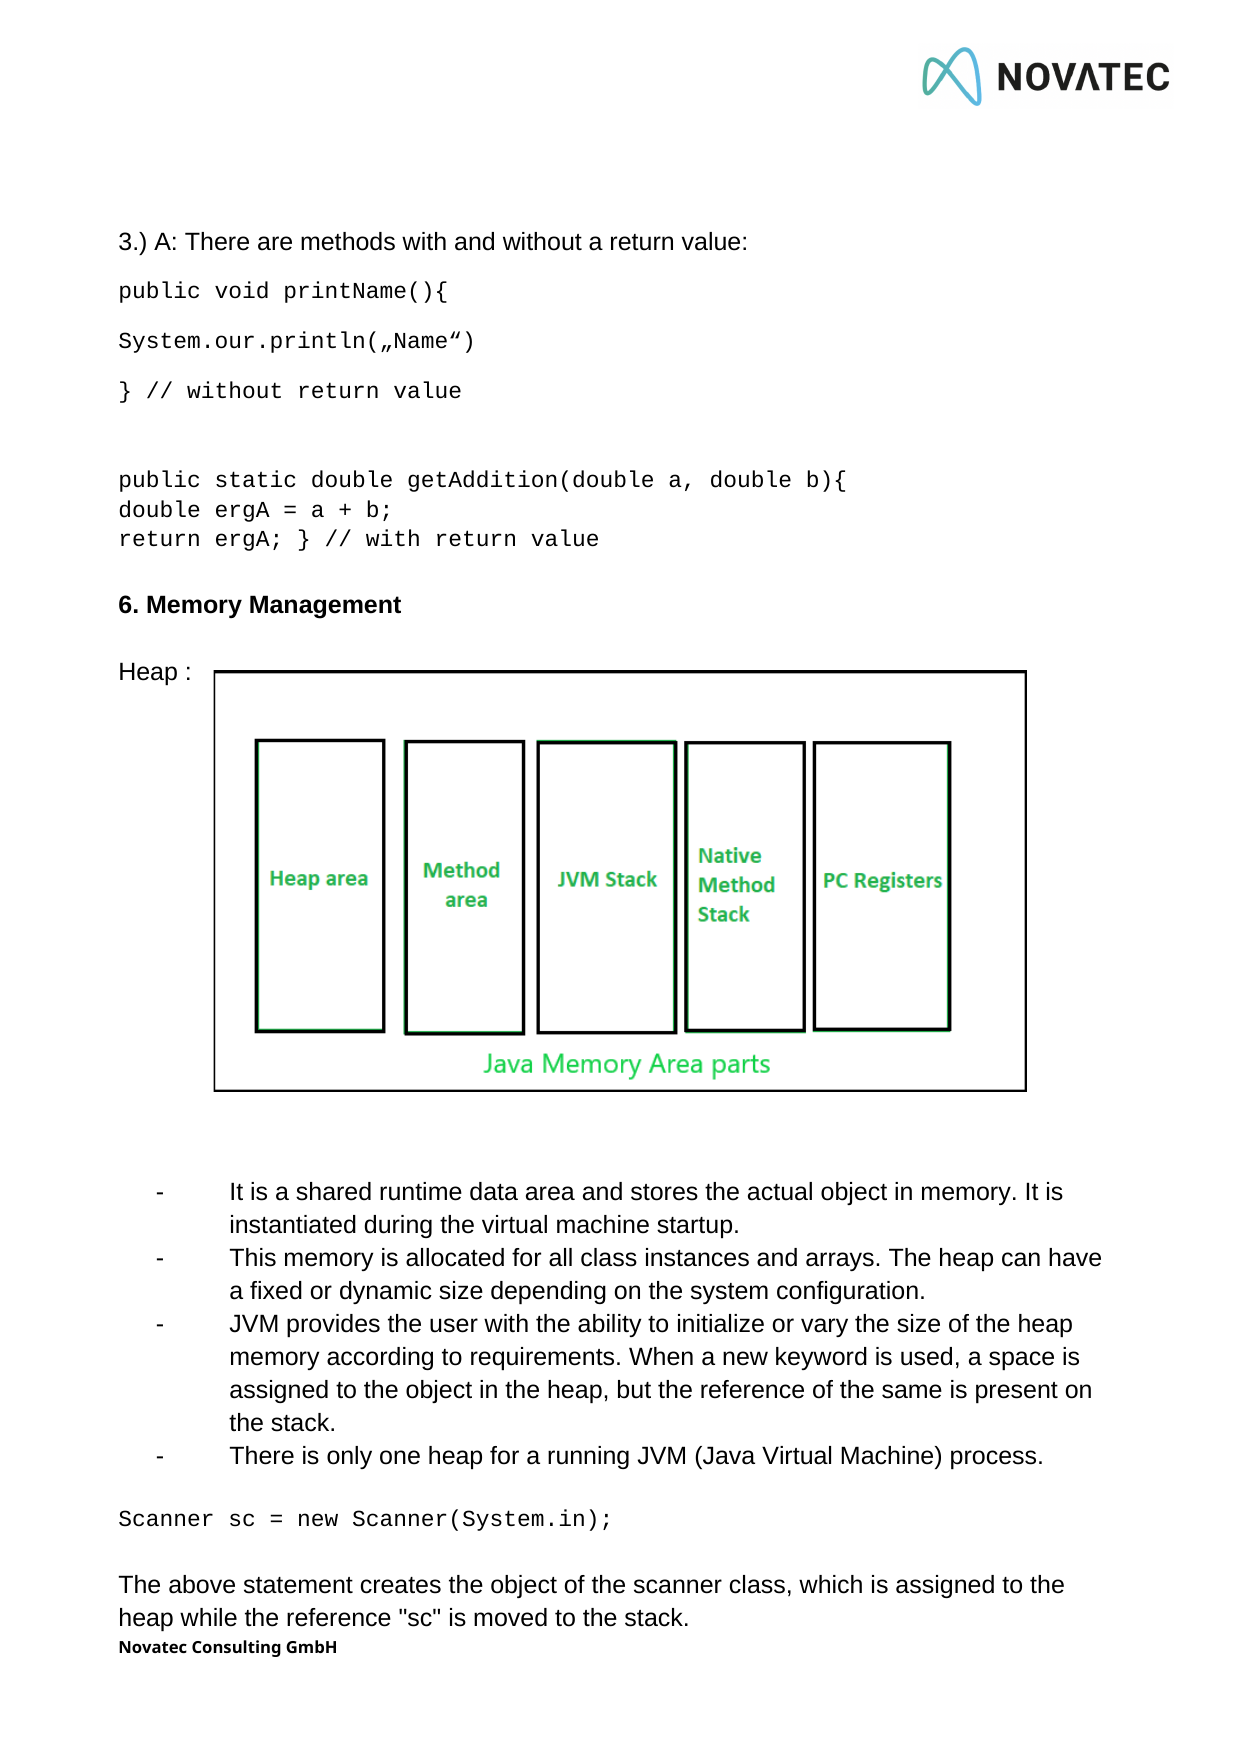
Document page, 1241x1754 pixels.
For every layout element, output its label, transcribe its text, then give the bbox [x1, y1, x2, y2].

text Scanner sc = new Scanner(System.in); [118, 1507, 1122, 1533]
text return ergA; } // with return value [118, 528, 1122, 554]
picture [213, 670, 1027, 1092]
subtitle Heap : [118, 657, 1122, 685]
text public void printName(){ [118, 268, 1122, 306]
list This memory is allocated for all class instances and arrays. The heap can have a fixed or dynamic size depending on the system configuration. [156, 1243, 1122, 1305]
list JVM provides the user with the ability to initialize or vary the size of the heap memory according to requirements. When a new keyword is used, a space is assigned to the object in the heap, but the reference of the same is present on the stack. [156, 1309, 1122, 1437]
text public static double getAddition(double a, double b){ [118, 468, 1122, 494]
text System.our.println(„Name“) [118, 318, 1122, 356]
text 3.) A: There are methods with and without a return value: [118, 218, 1122, 256]
text } // without return value [118, 368, 1122, 406]
list It is a shared runtime data area and stores the actual object in memory. It is instantiated during the virtual machine startup. [156, 1177, 1122, 1239]
text double ergA = a + b; [118, 498, 1122, 524]
picture [890, 18, 1201, 126]
text The above statement creates the object of the scanner class, which is assigned to the heap while the reference "sc" is moved to the stack. [118, 1570, 1122, 1632]
text 6. Memory Management [118, 591, 1122, 619]
list There is only one heap for a running JVM (Java Virtual Machine) process. [156, 1441, 1122, 1470]
